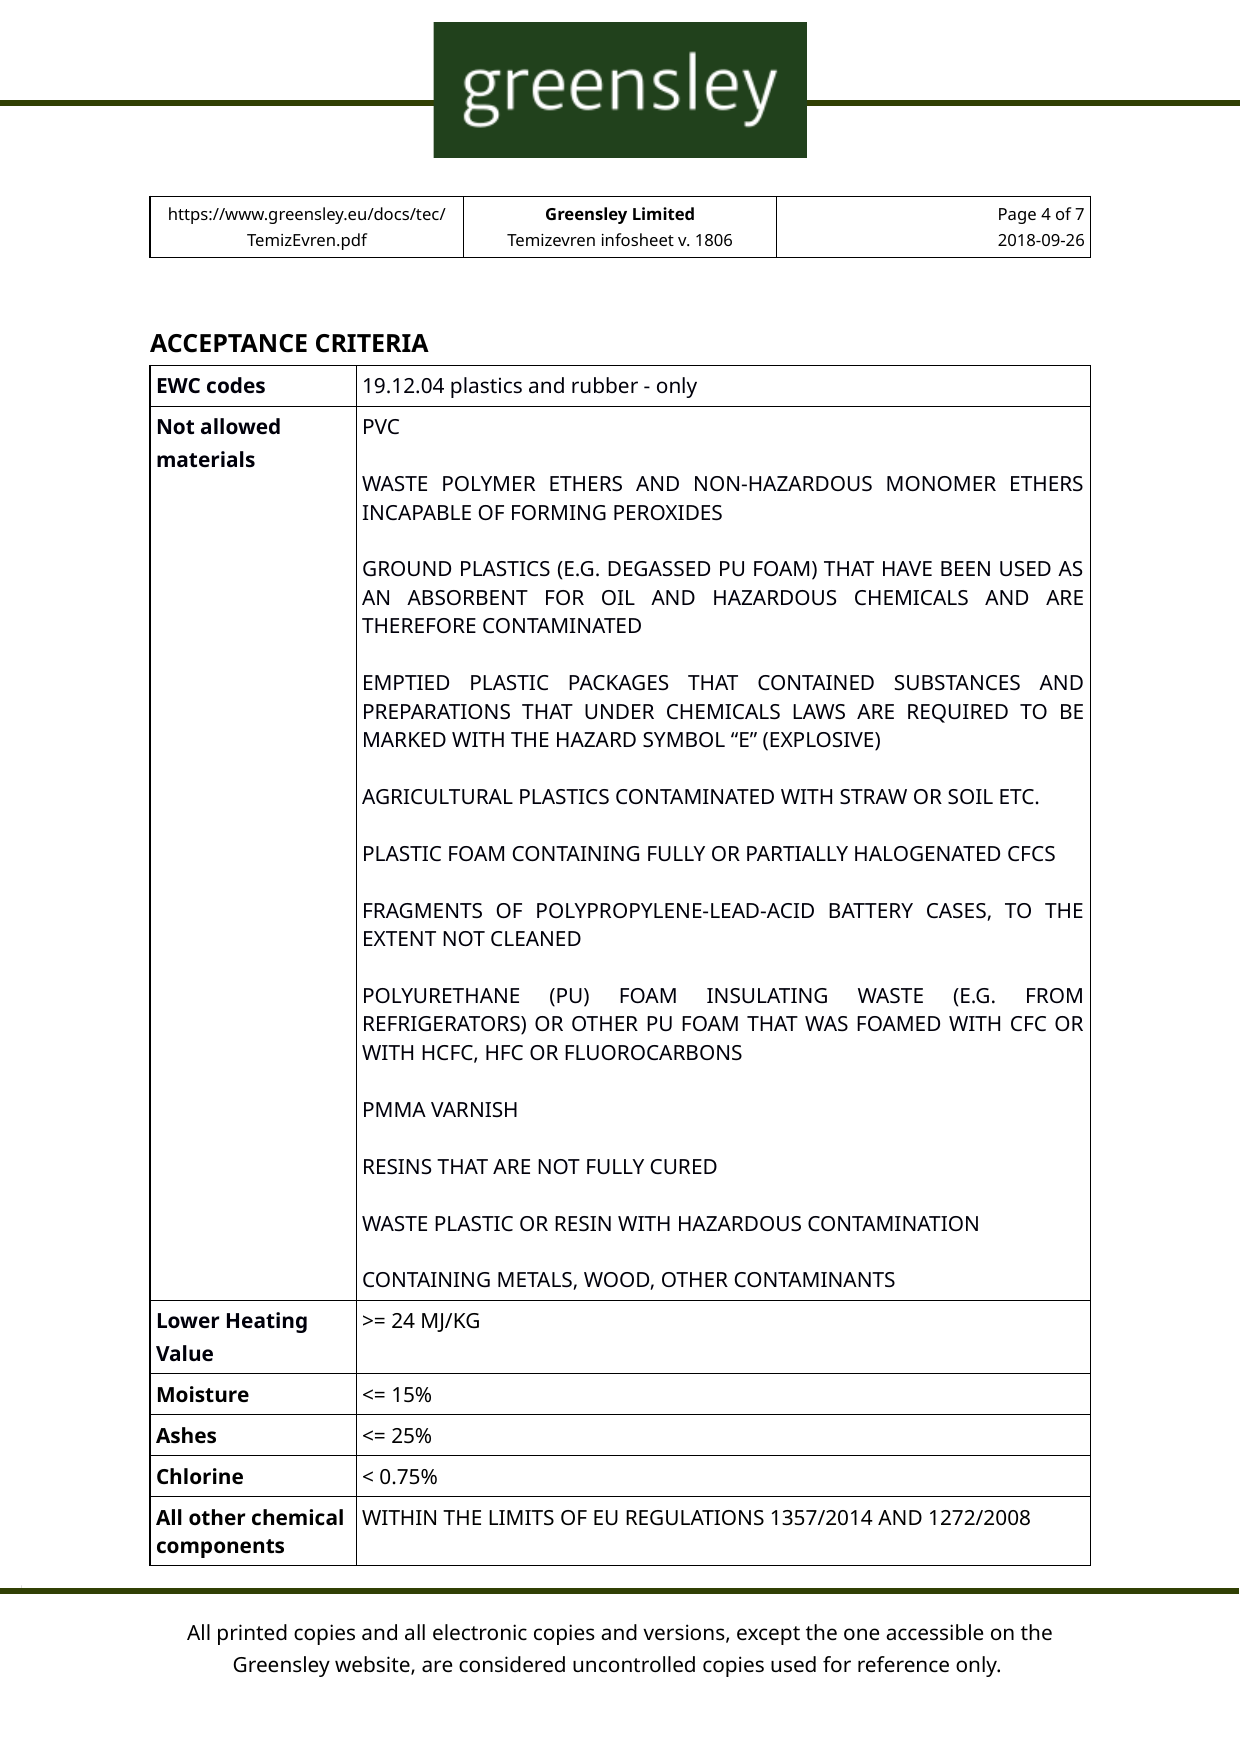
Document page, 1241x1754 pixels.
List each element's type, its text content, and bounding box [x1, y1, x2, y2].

picture [433, 22, 807, 158]
table_cell Ashes [151, 1415, 356, 1455]
table_header EWC codes [151, 366, 356, 406]
table_cell Moisture [151, 1374, 356, 1414]
table_header 19.12.04 plastics and rubber - only [357, 366, 1090, 406]
table_cell Lower Heating Value [151, 1301, 356, 1373]
text ACCEPTANCE CRITERIA [150, 326, 1090, 359]
table_cell Chlorine [151, 1456, 356, 1496]
table_cell Not allowed materials [151, 407, 356, 1300]
table_cell <= 25% [357, 1415, 1090, 1455]
table_cell <= 15% [357, 1374, 1090, 1414]
table_cell WITHIN THE LIMITS OF EU REGULATIONS 1357/2014 AND 1272/2008 [357, 1497, 1090, 1565]
table_cell < 0.75% [357, 1456, 1090, 1496]
table_cell >= 24 MJ/KG [357, 1301, 1090, 1373]
table_cell PVC WASTE POLYMER ETHERS AND NON‐HAZARDOUS MONOMER ETHERS INCAPABLE OF FORMING PEROXIDES GROUND PLASTICS (E.G. DEGASSED PU FOAM) THAT HAVE BEEN USED AS AN ABSORBENT FOR OIL AND HAZARDOUS CHEMICALS AND ARE THEREFORE CONTAMINATED EMPTIED PLASTIC PACKAGES THAT CONTAINED SUBSTANCES AND PREPARATIONS THAT UNDER CHEMICALS LAWS ARE REQUIRED TO BE MARKED WITH THE HAZARD SYMBOL “E” (EXPLOSIVE) AGRICULTURAL PLASTICS CONTAMINATED WITH STRAW OR SOIL ETC. PLASTIC FOAM CONTAINING FULLY OR PARTIALLY HALOGENATED CFCS FRAGMENTS OF POLYPROPYLENE‐LEAD‐ACID BATTERY CASES, TO THE EXTENT NOT CLEANED POLYURETHANE (PU) FOAM INSULATING WASTE (E.G. FROM REFRIGERATORS) OR OTHER PU FOAM THAT WAS FOAMED WITH CFC OR WITH HCFC, HFC OR FLUOROCARBONS PMMA VARNISH RESINS THAT ARE NOT FULLY CURED WASTE PLASTIC OR RESIN WITH HAZARDOUS CONTAMINATION CONTAINING METALS, WOOD, OTHER CONTAMINANTS [357, 407, 1090, 1300]
table_cell All other chemical components [151, 1497, 356, 1565]
